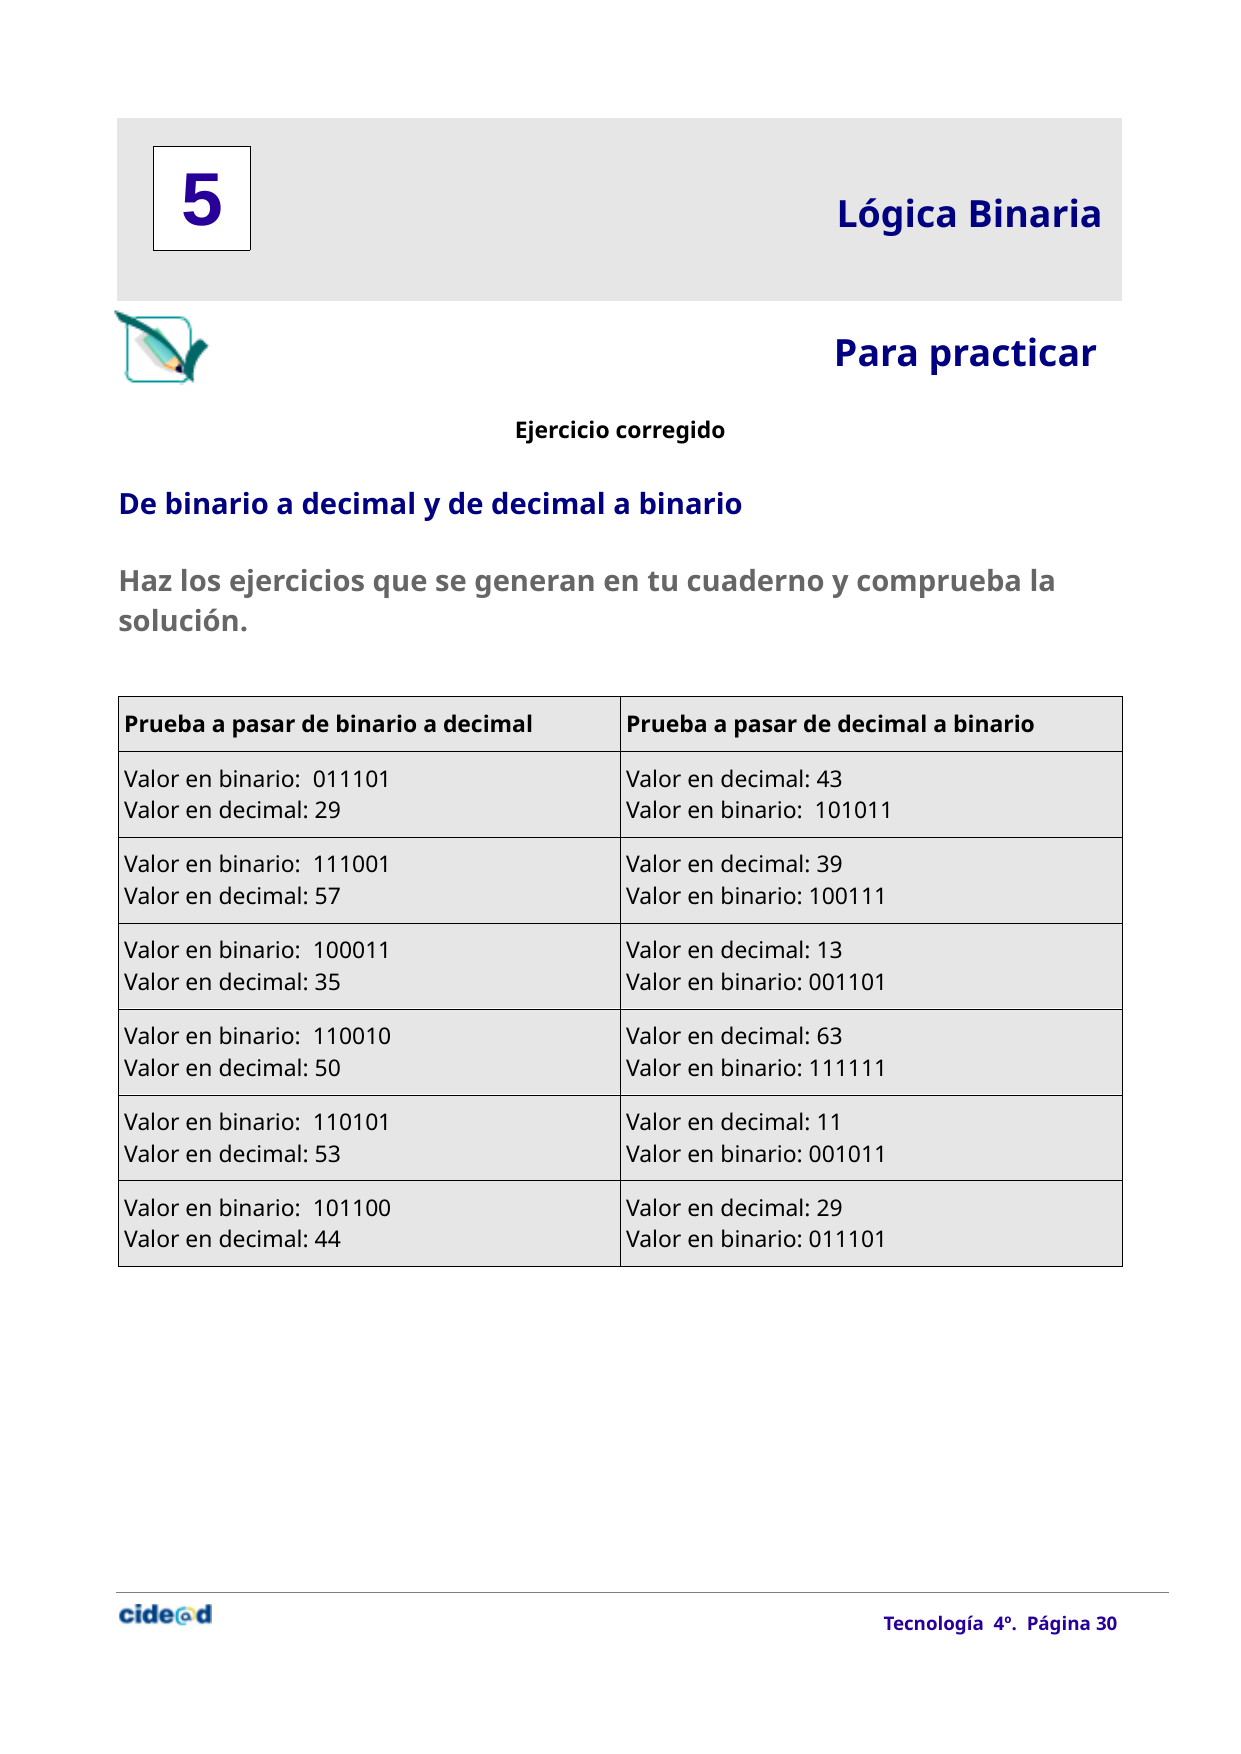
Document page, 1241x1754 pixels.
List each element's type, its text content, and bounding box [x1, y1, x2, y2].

table_cell Valor en binario: 111001 Valor en decimal: 57 [119, 838, 620, 923]
table_cell Valor en binario: 101100 Valor en decimal: 44 [119, 1181, 620, 1266]
picture [118, 1604, 212, 1627]
table_cell Valor en binario: 011101 Valor en decimal: 29 [119, 752, 620, 837]
table_cell Valor en binario: 100011 Valor en decimal: 35 [119, 924, 620, 1008]
table_cell Valor en decimal: 63 Valor en binario: 111111 [621, 1010, 1122, 1094]
table_cell Valor en decimal: 43 Valor en binario: 101011 [621, 752, 1122, 837]
table_cell Valor en binario: 110010 Valor en decimal: 50 [119, 1010, 620, 1094]
table_header Prueba a pasar de decimal a binario [621, 697, 1122, 751]
table_header Prueba a pasar de binario a decimal [119, 697, 620, 751]
subtitle Haz los ejercicios que se generan en tu cuaderno y comprueba la solución. [118, 560, 1122, 640]
table_cell Valor en decimal: 11 Valor en binario: 001011 [621, 1096, 1122, 1180]
title Para practicar [212, 326, 1122, 377]
table_cell Valor en decimal: 29 Valor en binario: 011101 [621, 1181, 1122, 1266]
subtitle Ejercicio corregido [118, 414, 1122, 446]
table_cell Valor en binario: 110101 Valor en decimal: 53 [119, 1096, 620, 1180]
table_cell Valor en decimal: 13 Valor en binario: 001101 [621, 924, 1122, 1008]
picture [113, 309, 212, 385]
table_cell Valor en decimal: 39 Valor en binario: 100111 [621, 838, 1122, 923]
subtitle De binario a decimal y de decimal a binario [118, 483, 1122, 523]
